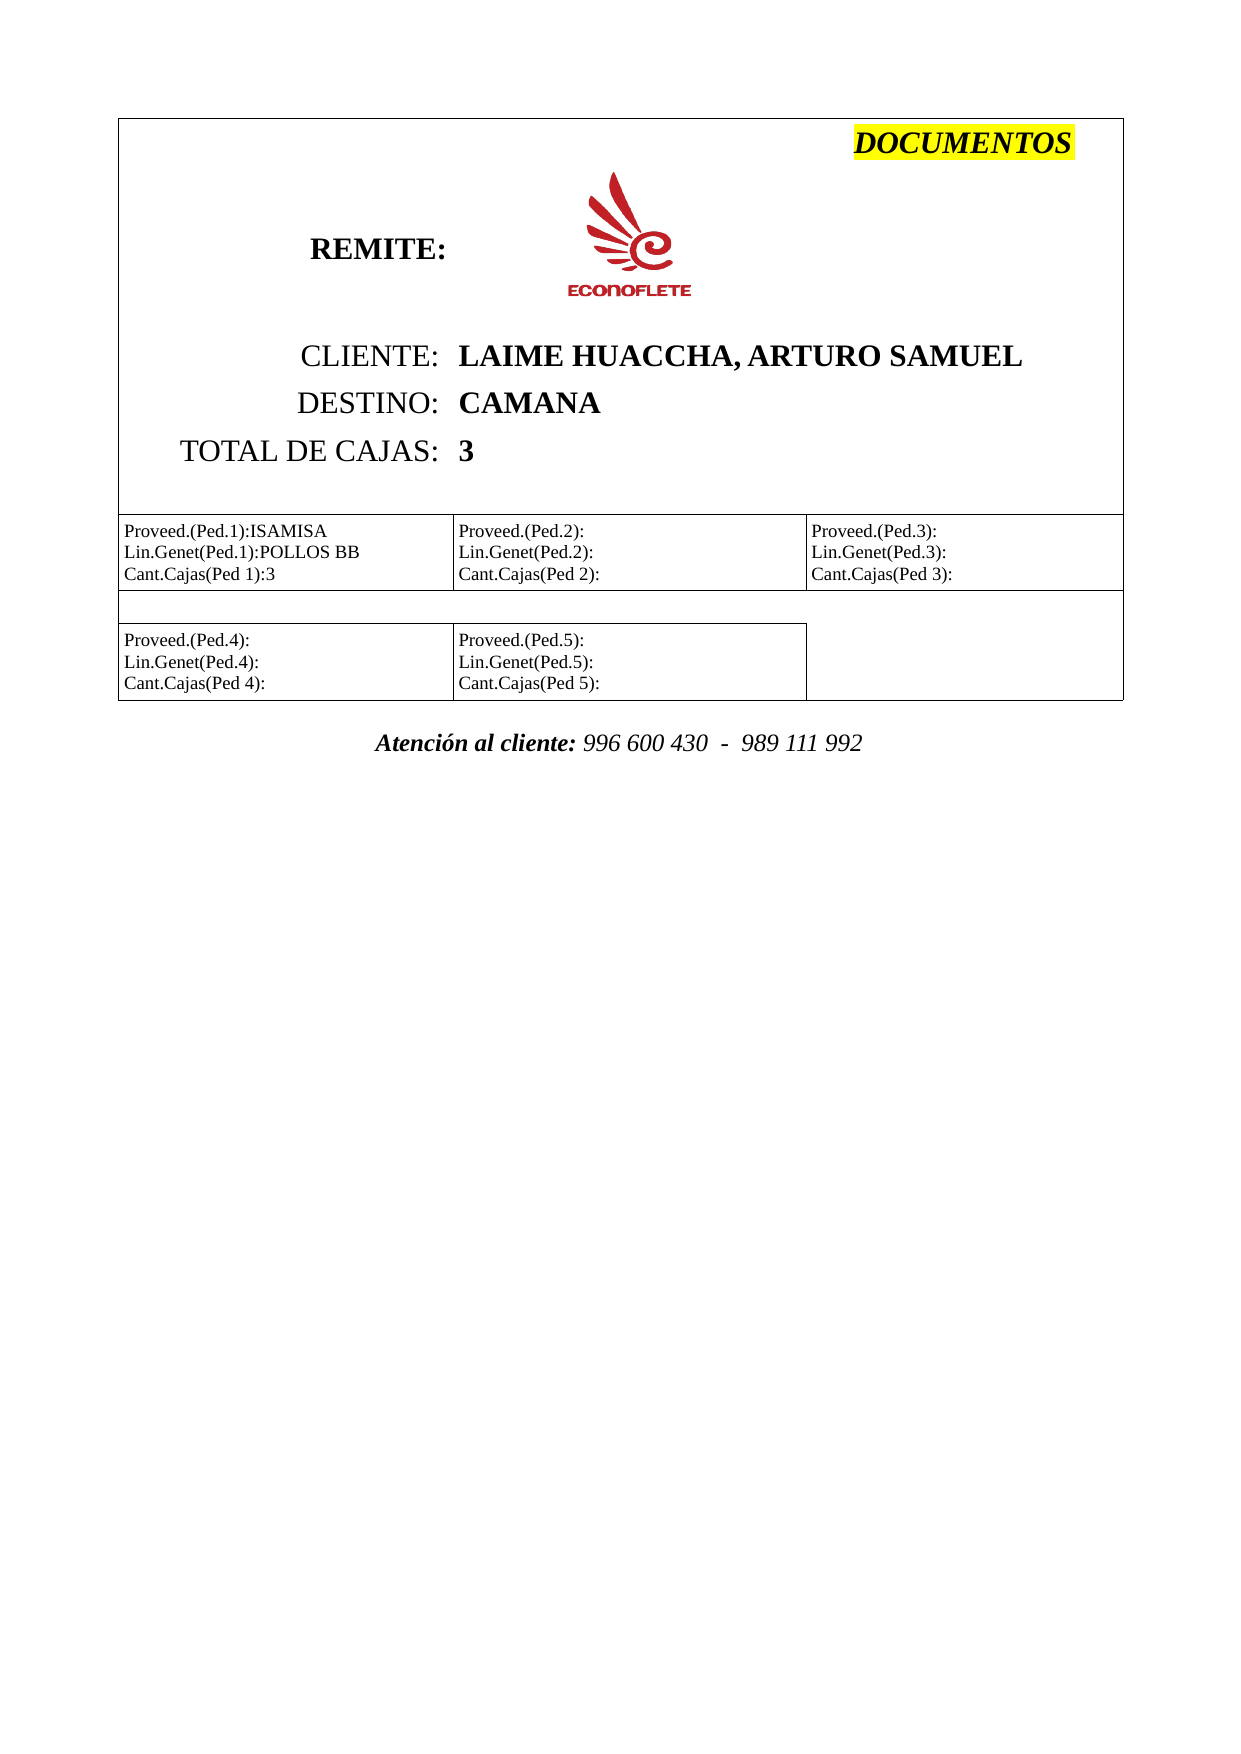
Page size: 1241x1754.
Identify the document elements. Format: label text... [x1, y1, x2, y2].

table_cell REMITE: [119, 166, 453, 332]
table_cell [806, 474, 1123, 514]
table_cell Proveed.(Ped.2): Lin.Genet(Ped.2): Cant.Cajas(Ped 2): [454, 515, 806, 590]
text Atención al cliente: 996 600 430 - 989 111 992 [118, 728, 1122, 757]
table_cell [453, 474, 806, 514]
table_cell Proveed.(Ped.1):ISAMISA Lin.Genet(Ped.1):POLLOS BB Cant.Cajas(Ped 1):3 [119, 515, 453, 590]
table_cell [119, 474, 453, 514]
table_cell DESTINO: [119, 379, 453, 426]
table_cell [806, 379, 1123, 426]
table_cell CAMANA [453, 379, 806, 426]
table_cell [806, 166, 1123, 332]
table_header DOCUMENTOS [806, 119, 1123, 166]
table_cell LAIME HUACCHA, ARTURO SAMUEL [453, 332, 1123, 379]
table_cell 3 [453, 426, 1123, 474]
table_header [453, 119, 806, 166]
table_cell [806, 591, 1123, 623]
picture [552, 171, 707, 297]
table_cell [807, 623, 1123, 699]
table_cell [453, 591, 806, 623]
table_cell Proveed.(Ped.5): Lin.Genet(Ped.5): Cant.Cajas(Ped 5): [454, 624, 806, 699]
table_cell [119, 591, 453, 623]
table_cell [453, 166, 806, 332]
table_cell Proveed.(Ped.4): Lin.Genet(Ped.4): Cant.Cajas(Ped 4): [119, 624, 453, 699]
table_cell TOTAL DE CAJAS: [119, 426, 453, 474]
table_cell CLIENTE: [119, 332, 453, 379]
table_header [119, 119, 453, 166]
table_cell Proveed.(Ped.3): Lin.Genet(Ped.3): Cant.Cajas(Ped 3): [807, 515, 1123, 590]
